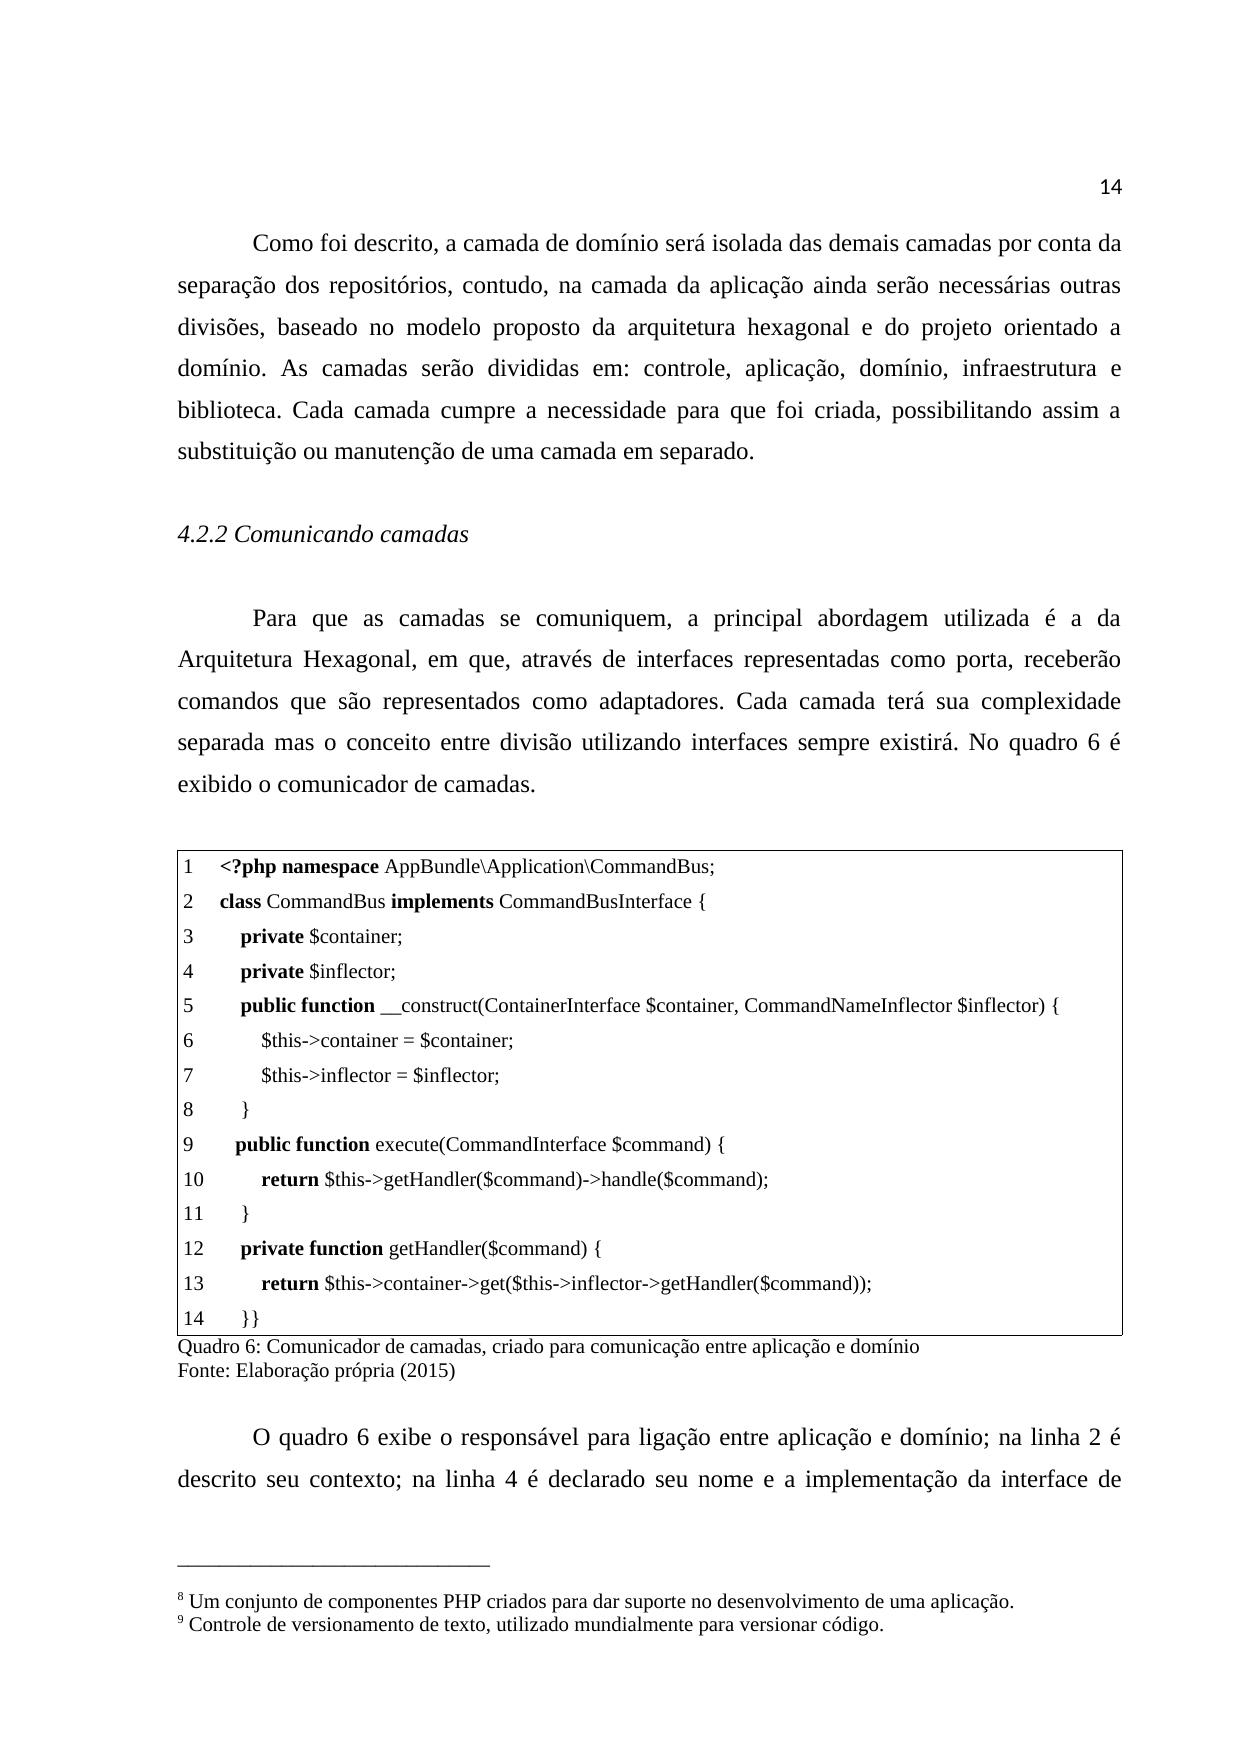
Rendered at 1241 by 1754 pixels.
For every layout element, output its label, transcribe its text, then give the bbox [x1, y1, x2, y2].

text O quadro 6 exibe o responsável para ligação entre aplicação e domínio; na linha 2 é descrito seu contexto; na linha 4 é declarado seu nome e a implementação da interface de [177, 1423, 1122, 1492]
text Fonte: Elaboração própria (2015) [177, 1358, 1122, 1382]
table_header 1 2 3 4 5 6 7 8 9 10 11 12 13 14 [178, 851, 214, 1335]
text 4.2.2 Comunicando camadas [177, 521, 1122, 548]
text Para que as camadas se comuniquem, a principal abordagem utilizada é a da Arquitetura Hexagonal, em que, através de interfaces representadas como porta, receberão comandos que são representados como adaptadores. Cada camada terá sua complexidade separada mas o conceito entre divisão utilizando interfaces sempre existirá. No quadro 6 é exibido o comunicador de camadas. [177, 604, 1122, 798]
text Como foi descrito, a camada de domínio será isolada das demais camadas por conta da separação dos repositórios, contudo, na camada da aplicação ainda serão necessárias outras divisões, baseado no modelo proposto da arquitetura hexagonal e do projeto orientado a domínio. As camadas serão divididas em: controle, aplicação, domínio, infraestrutura e biblioteca. Cada camada cumpre a necessidade para que foi criada, possibilitando assim a substituição ou manutenção de uma camada em separado. [177, 229, 1122, 465]
text Quadro 6: Comunicador de camadas, criado para comunicação entre aplicação e domínio [177, 1336, 1122, 1358]
table_header <?php namespace AppBundle\Application\CommandBus; class CommandBus implements CommandBusInterface { private $container; private $inflector; public function __construct(ContainerInterface $container, CommandNameInflector $inflector) { $this->container = $container; $this->inflector = $inflector; } public function execute(CommandInterface $command) { return $this->getHandler($command)->handle($command); } private function getHandler($command) { return $this->container->get($this->inflector->getHandler($command)); }} [214, 851, 1122, 1335]
